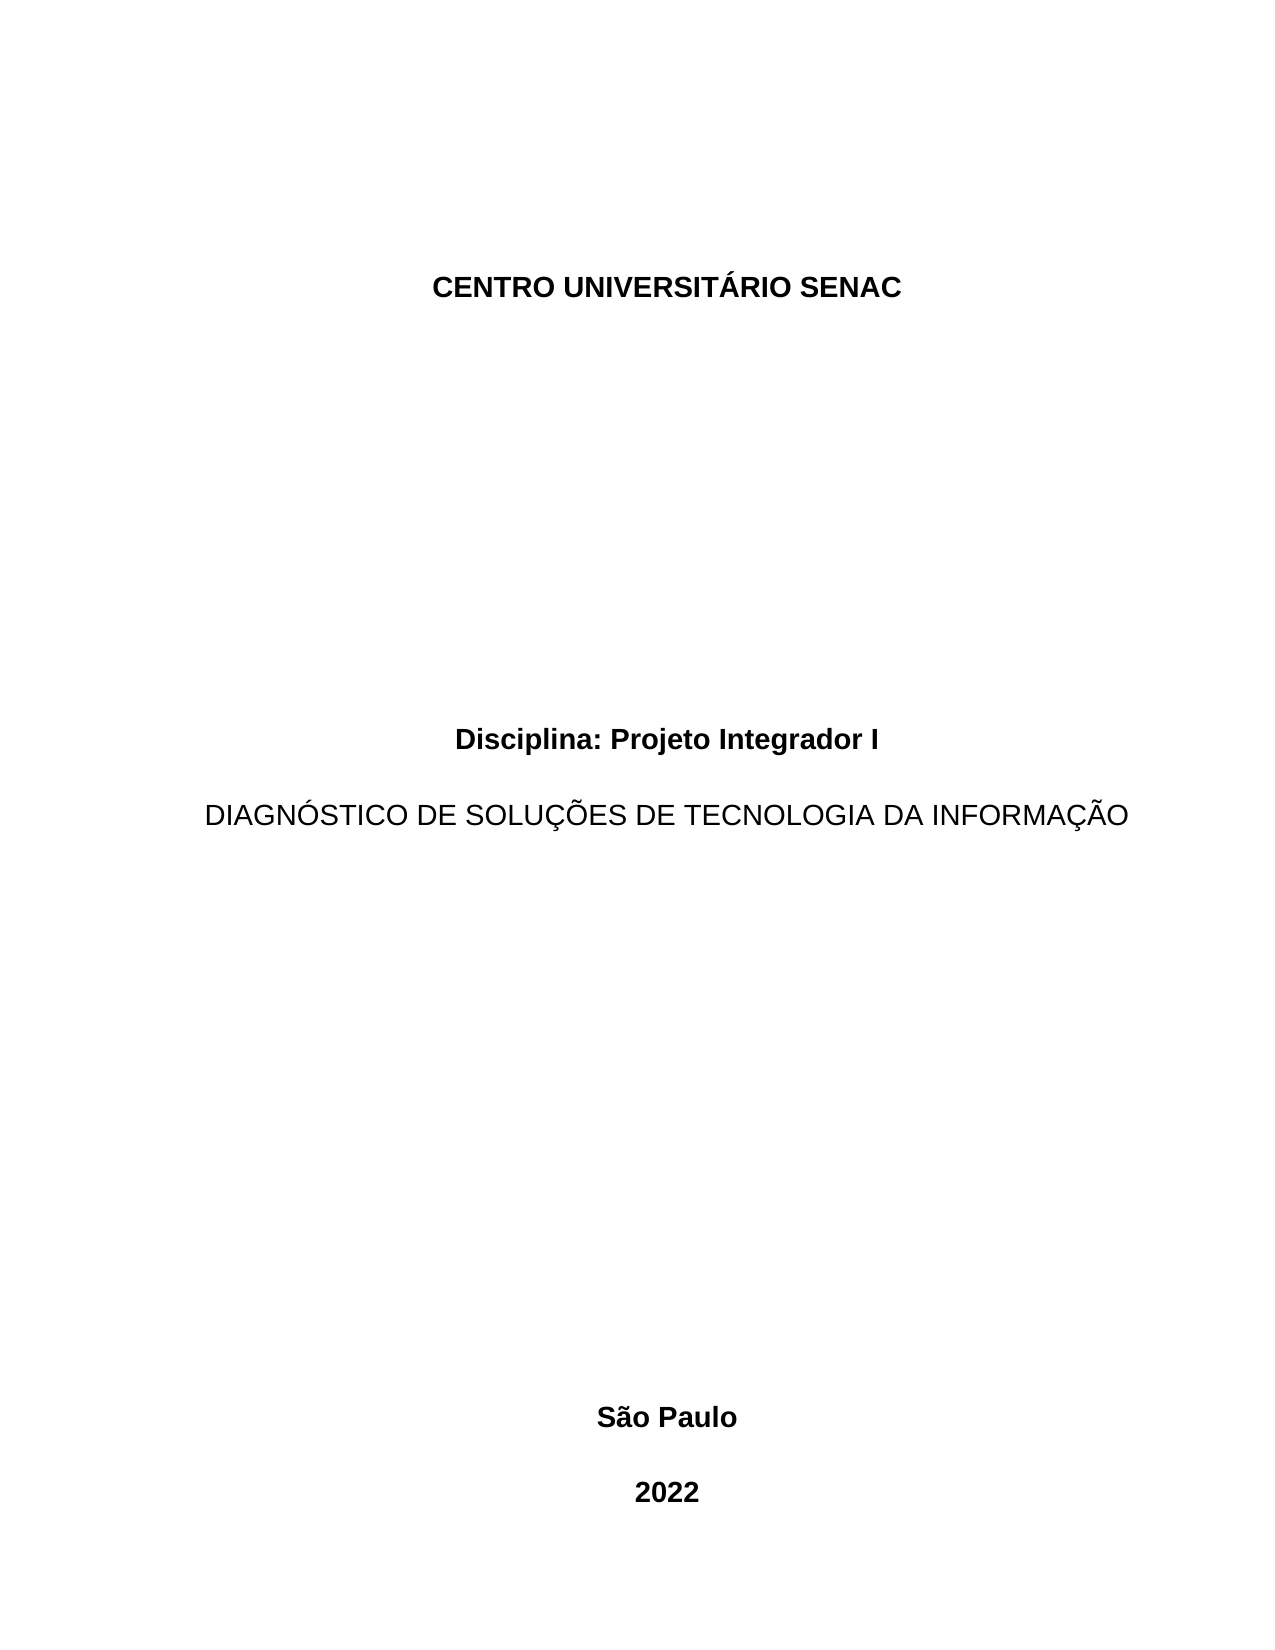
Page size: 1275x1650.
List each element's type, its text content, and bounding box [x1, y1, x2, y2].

text DIAGNÓSTICO DE SOLUÇÕES DE TECNOLOGIA DA INFORMAÇÃO [177, 797, 1157, 831]
text Disciplina: Projeto Integrador I [177, 722, 1157, 756]
text São Paulo [177, 1400, 1157, 1433]
text CENTRO UNIVERSITÁRIO SENAC [177, 270, 1157, 304]
text 2022 [177, 1475, 1157, 1509]
